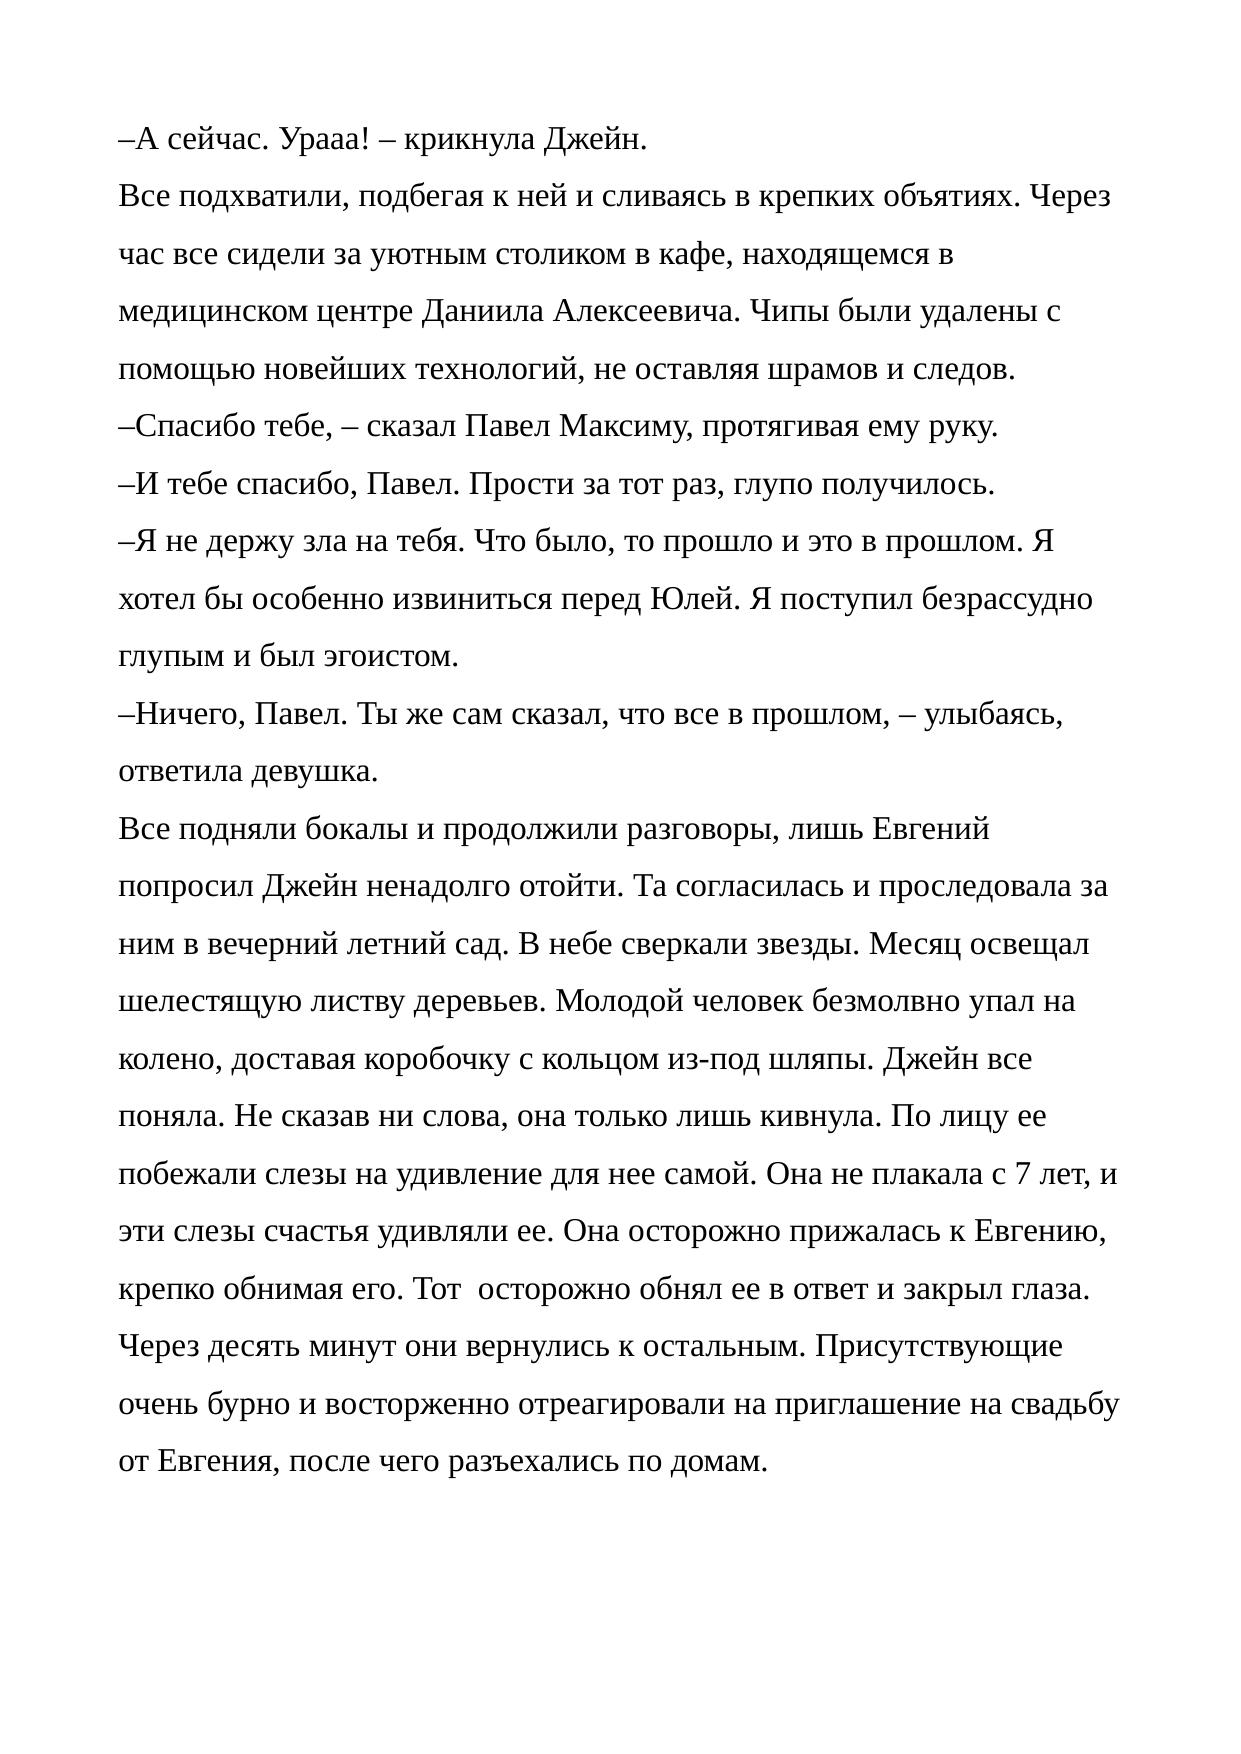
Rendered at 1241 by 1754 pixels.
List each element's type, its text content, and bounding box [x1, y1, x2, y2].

text Все подхватили, подбегая к ней и сливаясь в крепких объятиях. Через час все сидели за уютным столиком в кафе, находящемся в медицинском центре Даниила Алексеевича. Чипы были удалены с помощью новейших технологий, не оставляя шрамов и следов. [118, 176, 1122, 386]
text –А сейчас. Урааа! – крикнула Джейн. [118, 118, 1122, 156]
text –Я не держу зла на тебя. Что было, то прошло и это в прошлом. Я хотел бы особенно извиниться перед Юлей. Я поступил безрассудно глупым и был эгоистом. [118, 521, 1122, 674]
text Все подняли бокалы и продолжили разговоры, лишь Евгений попросил Джейн ненадолго отойти. Та согласилась и проследовала за ним в вечерний летний сад. В небе сверкали звезды. Месяц освещал шелестящую листву деревьев. Молодой человек безмолвно упал на колено, доставая коробочку с кольцом из-под шляпы. Джейн все поняла. Не сказав ни слова, она только лишь кивнула. По лицу ее побежали слезы на удивление для нее самой. Она не плакала с 7 лет, и эти слезы счастья удивляли ее. Она осторожно прижалась к Евгению, крепко обнимая его. Тот осторожно обнял ее в ответ и закрыл глаза. Через десять минут они вернулись к остальным. Присутствующие очень бурно и восторженно отреагировали на приглашение на свадьбу от Евгения, после чего разъехались по домам. [118, 808, 1122, 1479]
text –И тебе спасибо, Павел. Прости за тот раз, глупо получилось. [118, 463, 1122, 501]
text –Ничего, Павел. Ты же сам сказал, что все в прошлом, – улыбаясь, ответила девушка. [118, 693, 1122, 789]
text –Спасибо тебе, – сказал Павел Максиму, протягивая ему руку. [118, 406, 1122, 444]
